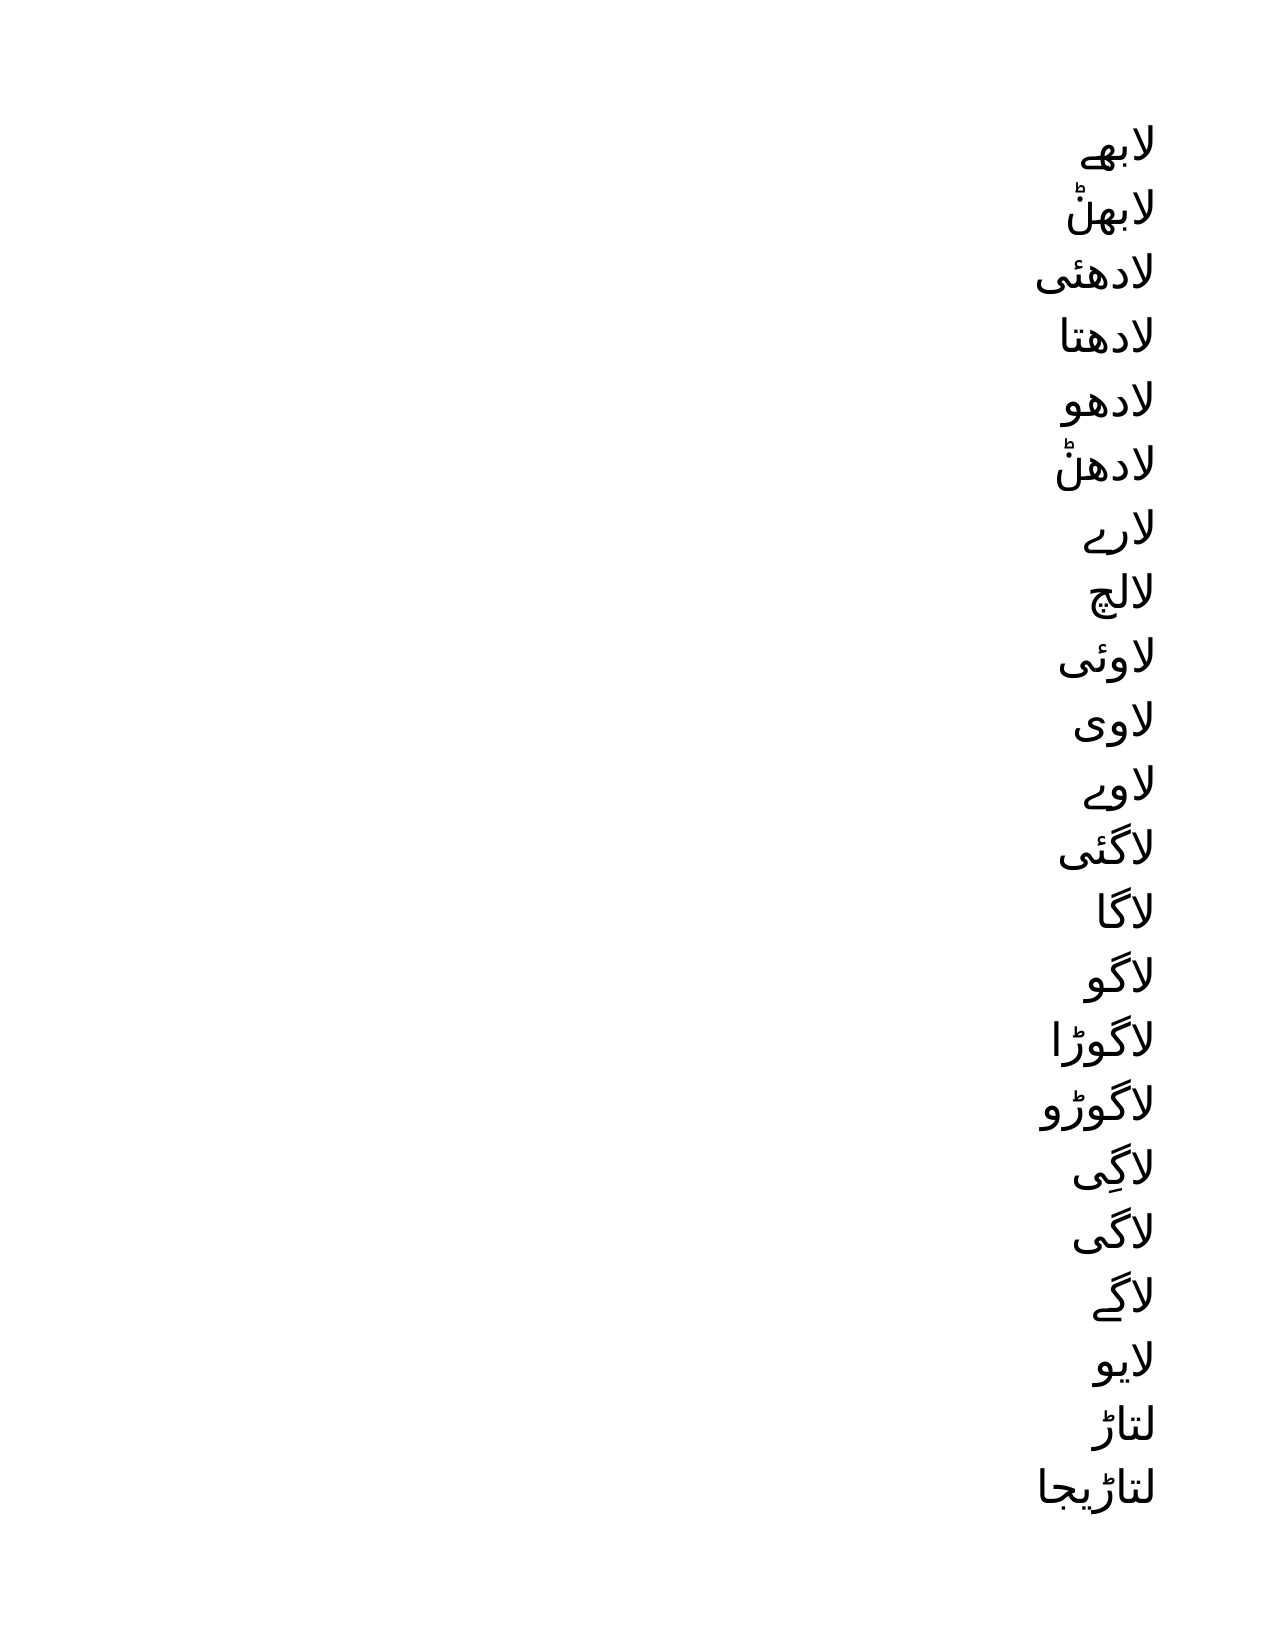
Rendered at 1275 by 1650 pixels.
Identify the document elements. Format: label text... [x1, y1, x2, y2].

text لاوی [118, 694, 1157, 747]
text لارے [118, 502, 1157, 555]
text لادھتا [118, 310, 1157, 363]
text لاگوڑو [118, 1077, 1157, 1131]
text لتاڑیجا [118, 1461, 1157, 1514]
text لادھئی [118, 246, 1157, 299]
text لتاڑ [118, 1397, 1157, 1451]
text لابھݨ [118, 182, 1157, 235]
text لالچ [118, 566, 1157, 619]
text لادھݨ [118, 438, 1157, 491]
text لابھے [118, 118, 1157, 171]
text لایو [118, 1333, 1157, 1387]
text لاگِی [118, 1141, 1157, 1195]
text لاوئی [118, 630, 1157, 683]
text لاگے [118, 1269, 1157, 1323]
text لاگوڑا [118, 1013, 1157, 1067]
text لاگئی [118, 822, 1157, 875]
text لاگی [118, 1205, 1157, 1259]
text لاگو [118, 949, 1157, 1003]
text لاگا [118, 886, 1157, 939]
text لادھو [118, 374, 1157, 427]
text لاوے [118, 758, 1157, 811]
